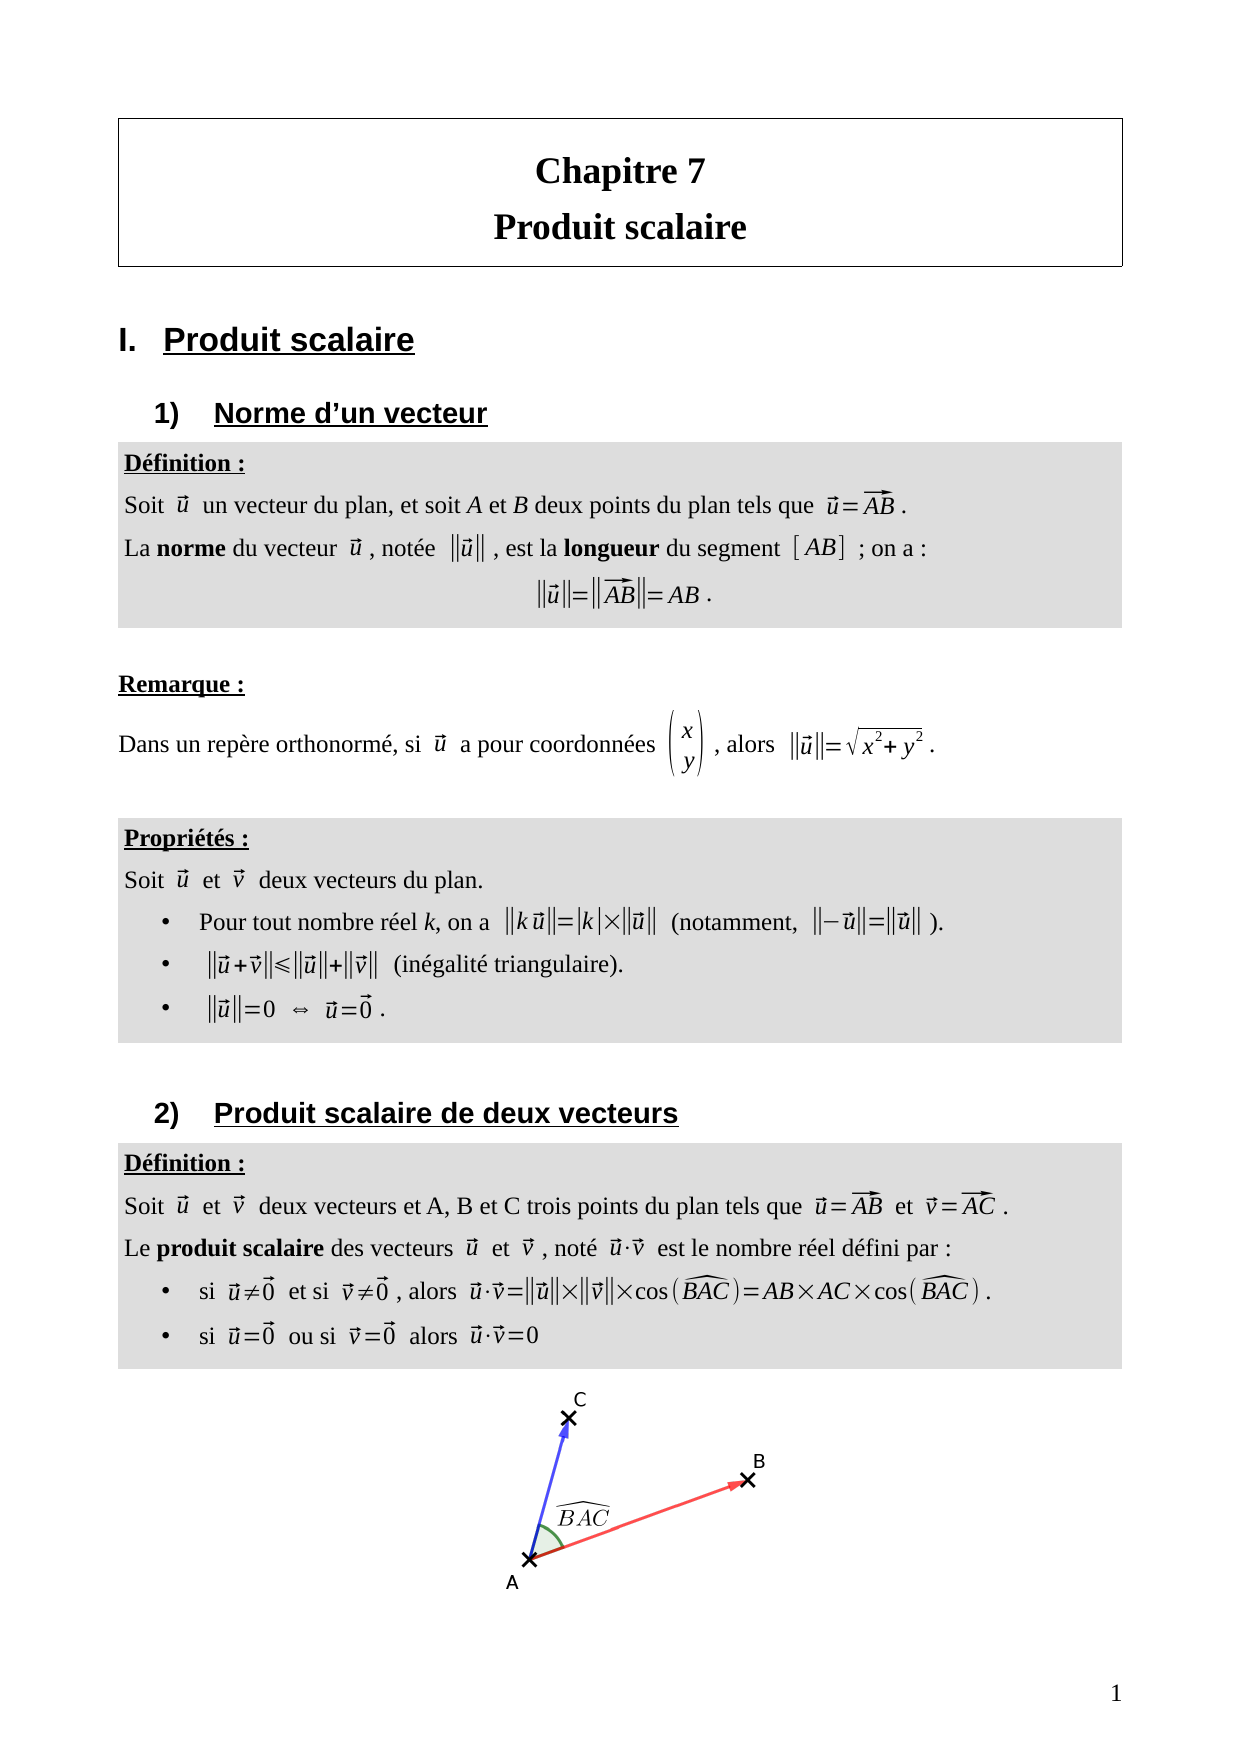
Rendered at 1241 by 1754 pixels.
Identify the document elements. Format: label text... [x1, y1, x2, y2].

table_header Définition : Soit et deux vecteurs et A, B et C trois points du plan tels que et . Le produit scalaire des vecteurs et , noté est le nombre réel défini par : si et si , alors . si ou si alors [118, 1143, 1122, 1369]
table_header Chapitre 7 Produit scalaire [119, 119, 1122, 266]
table_header Définition : Soit un vecteur du plan, et soit A et B deux points du plan tels que . La norme du vecteur , notée , est la longueur du segment ; on a : . [118, 442, 1122, 628]
text Dans un repère orthonormé, si a pour coordonnées , alors . [118, 711, 1122, 777]
table_header Propriétés : Soit et deux vecteurs du plan. Pour tout nombre réel k, on a (notamment, ). (inégalité triangulaire). ⇔ . [118, 818, 1122, 1043]
subtitle Produit scalaire [118, 320, 1122, 358]
text Remarque : [118, 669, 1122, 698]
subtitle Produit scalaire de deux vecteurs [153, 1097, 1122, 1130]
picture [451, 1368, 789, 1608]
subtitle Norme d’un vecteur [153, 396, 1122, 429]
